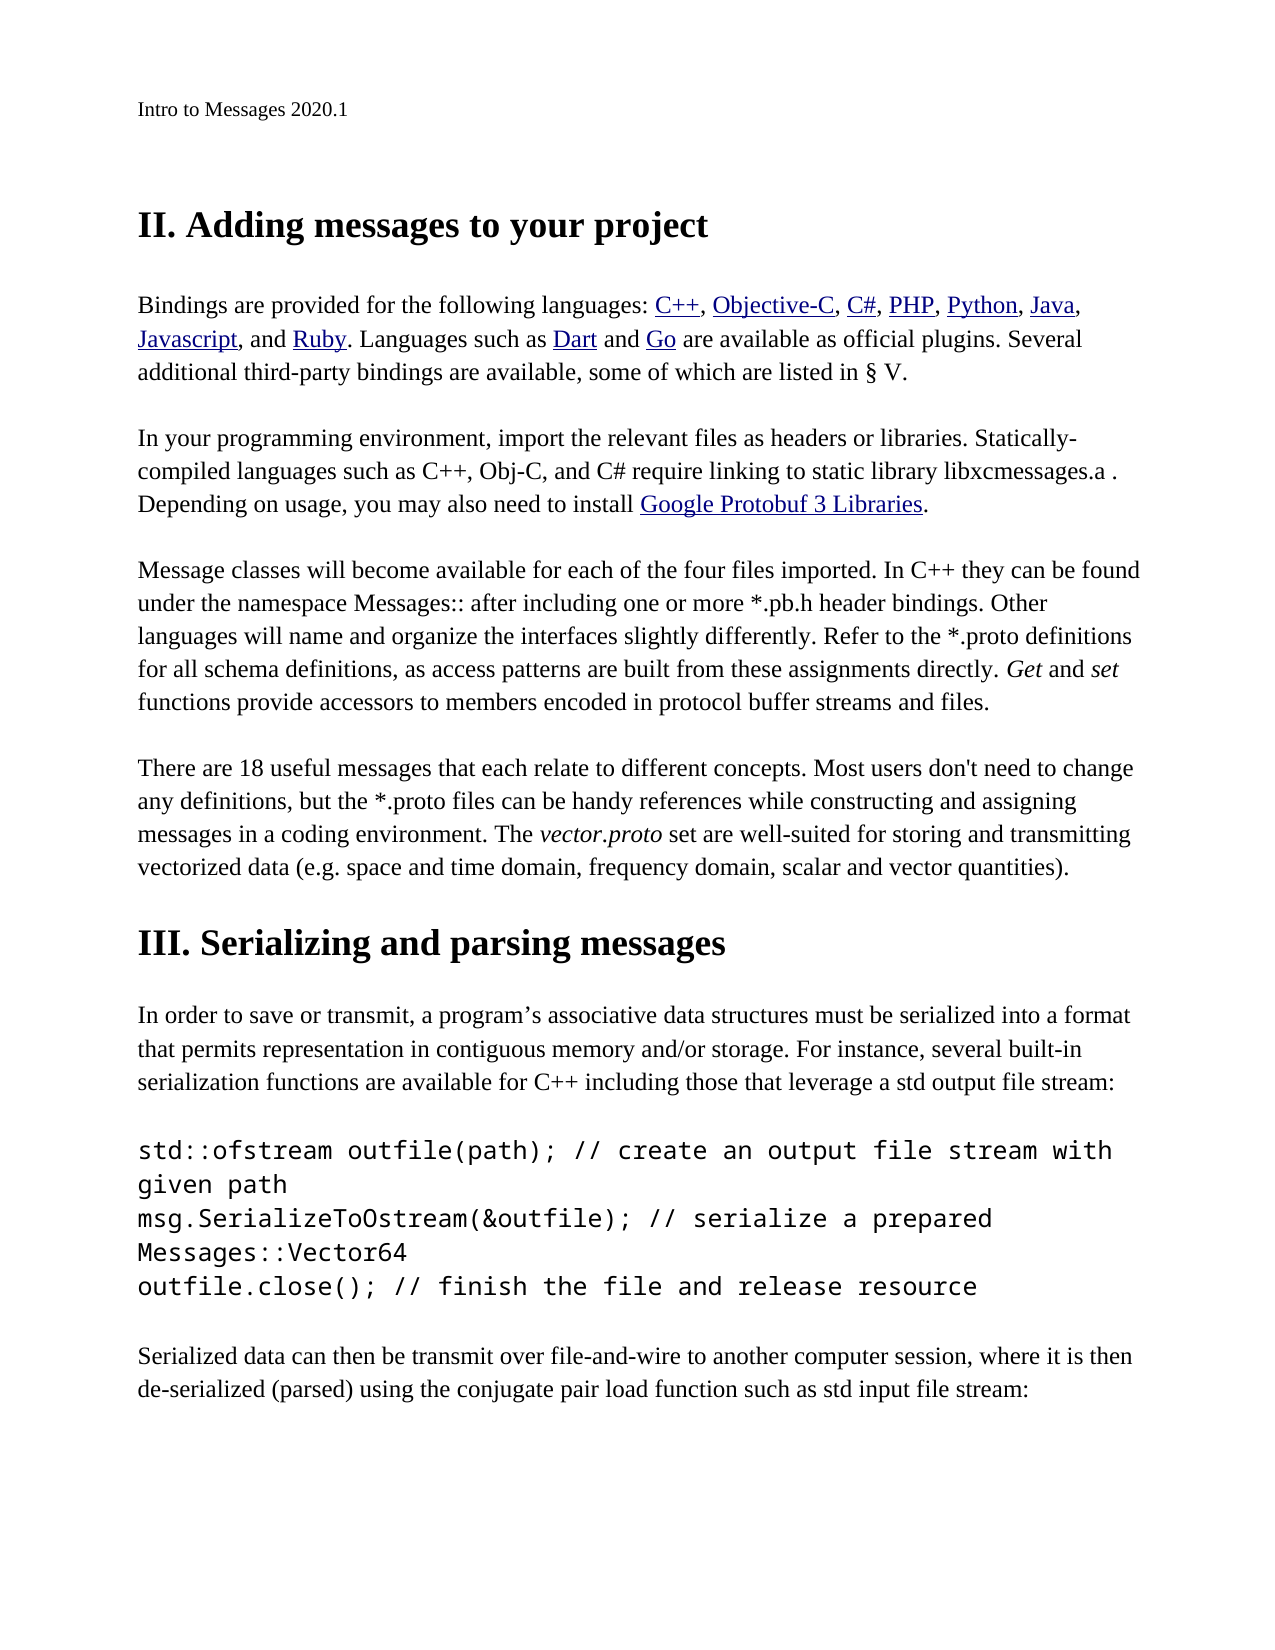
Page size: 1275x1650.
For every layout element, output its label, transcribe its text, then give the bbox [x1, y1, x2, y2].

text std::ofstream outfile(path); // create an output file stream with given path [137, 1133, 1150, 1201]
text Bindings are provided for the following languages: C++, Objective-C, C#, PHP, Python, Java, Javascript, and Ruby. Languages such as Dart and Go are available as official plugins. Several additional third-party bindings are available, some of which are listed in § V. In your programming environment, import the relevant files as headers or libraries. Statically-compiled languages such as C++, Obj-C, and C# require linking to static library libxcmessages.a . Depending on usage, you may also need to install Google Protobuf 3 Libraries. Message classes will become available for each of the four files imported. In C++ they can be found under the namespace Messages:: after including one or more *.pb.h header bindings. Other languages will name and organize the interfaces slightly differently. Refer to the *.proto definitions for all schema definitions, as access patterns are built from these assignments directly. Get and set functions provide accessors to members encoded in protocol buffer streams and files. There are 18 useful messages that each relate to different concepts. Most users don't need to change any definitions, but the *.proto files can be handy references while constructing and assigning messages in a coding environment. The vector.proto set are well-suited for storing and transmitting vectorized data (e.g. space and time domain, frequency domain, scalar and vector quantities). III. Serializing and parsing messages [137, 291, 1150, 996]
subtitle II. Adding messages to your project [137, 202, 1150, 245]
text msg.SerializeToOstream(&outfile); // serialize a prepared Messages::Vector64 [137, 1201, 1150, 1269]
text In order to save or transmit, a program’s associative data structures must be serialized into a format that permits representation in contiguous memory and/or storage. For instance, several built-in serialization functions are available for C++ including those that leverage a std output file stream: [137, 1001, 1150, 1095]
text outfile.close(); // finish the file and release resource [137, 1269, 1150, 1303]
text Serialized data can then be transmit over file-and-wire to another computer session, where it is then de-serialized (parsed) using the conjugate pair load function such as std input file stream: [137, 1341, 1150, 1403]
